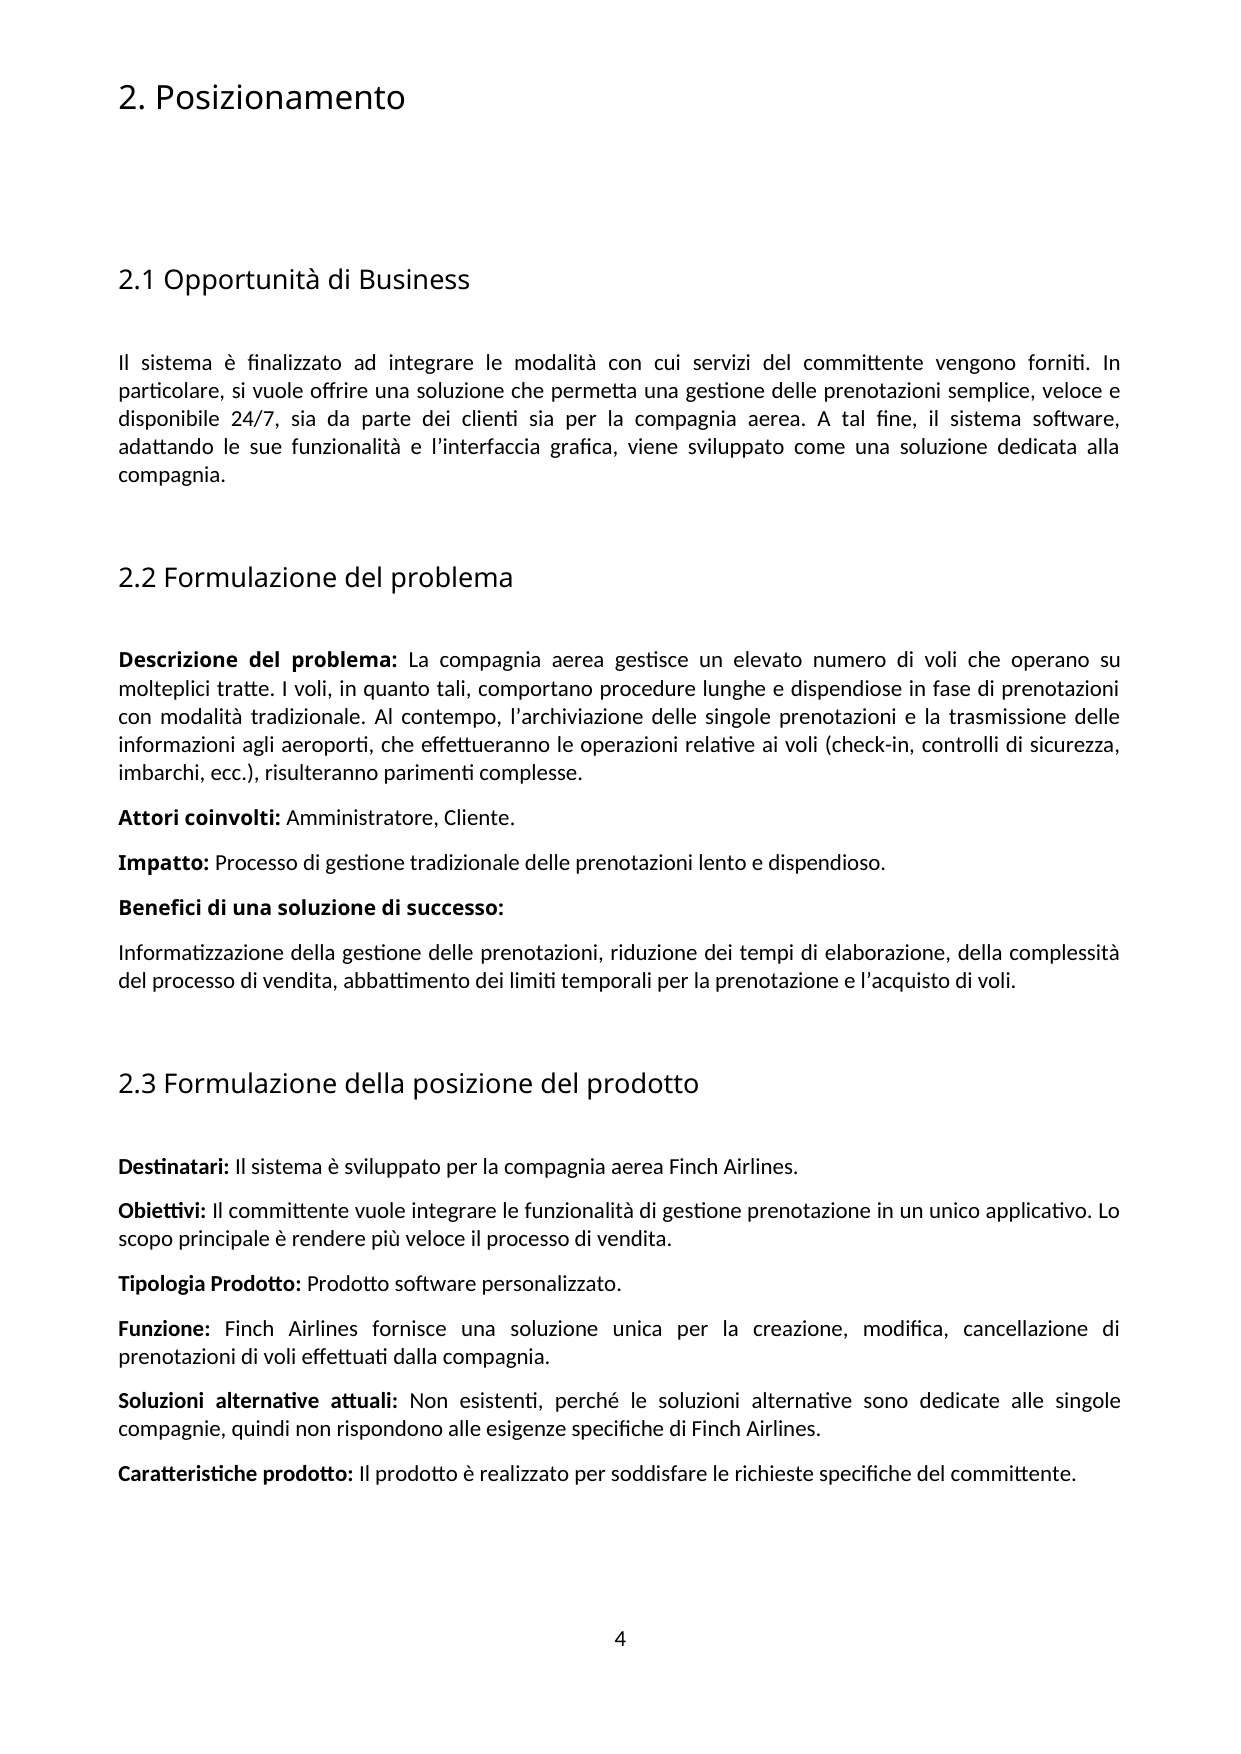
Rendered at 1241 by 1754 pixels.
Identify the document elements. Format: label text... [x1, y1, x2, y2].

text Descrizione del problema: La compagnia aerea gestisce un elevato numero di voli che operano su molteplici tratte. I voli, in quanto tali, comportano procedure lunghe e dispendiose in fase di prenotazioni con modalità tradizionale. Al contempo, l’archiviazione delle singole prenotazioni e la trasmissione delle informazioni agli aeroporti, che effettueranno le operazioni relative ai voli (check-in, controlli di sicurezza, imbarchi, ecc.), risulteranno parimenti complesse. [118, 646, 1122, 786]
text Informatizzazione della gestione delle prenotazioni, riduzione dei tempi di elaborazione, della complessità del processo di vendita, abbattimento dei limiti temporali per la prenotazione e l’acquisto di voli. [118, 938, 1122, 994]
text Obiettivi: Il committente vuole integrare le funzionalità di gestione prenotazione in un unico applicativo. Lo scopo principale è rendere più veloce il processo di vendita. [118, 1196, 1122, 1252]
text Soluzioni alternative attuali: Non esistenti, perché le soluzioni alternative sono dedicate alle singole compagnie, quindi non rispondono alle esigenze specifiche di Finch Airlines. [118, 1387, 1122, 1443]
text Impatto: Processo di gestione tradizionale delle prenotazioni lento e dispendioso. [118, 848, 1122, 876]
text Caratteristiche prodotto: Il prodotto è realizzato per soddisfare le richieste specifiche del committente. [118, 1459, 1122, 1487]
text Funzione: Finch Airlines fornisce una soluzione unica per la creazione, modifica, cancellazione di prenotazioni di voli effettuati dalla compagnia. [118, 1314, 1122, 1370]
text Destinatari: Il sistema è sviluppato per la compagnia aerea Finch Airlines. [118, 1152, 1122, 1180]
subtitle 2.3 Formulazione della posizione del prodotto [118, 1065, 1122, 1102]
text Benefici di una soluzione di successo: [118, 893, 1122, 921]
text Attori coinvolti: Amministratore, Cliente. [118, 803, 1122, 831]
text Tipologia Prodotto: Prodotto software personalizzato. [118, 1269, 1122, 1297]
text Il sistema è finalizzato ad integrare le modalità con cui servizi del committente vengono forniti. In particolare, si vuole offrire una soluzione che permetta una gestione delle prenotazioni semplice, veloce e disponibile 24/7, sia da parte dei clienti sia per la compagnia aerea. A tal fine, il sistema software, adattando le sue funzionalità e l’interfaccia grafica, viene sviluppato come una soluzione dedicata alla compagnia. [118, 348, 1122, 488]
subtitle 2.1 Opportunità di Business [118, 261, 1122, 298]
subtitle 2.2 Formulazione del problema [118, 559, 1122, 596]
subtitle 2. Posizionamento [118, 74, 1122, 119]
